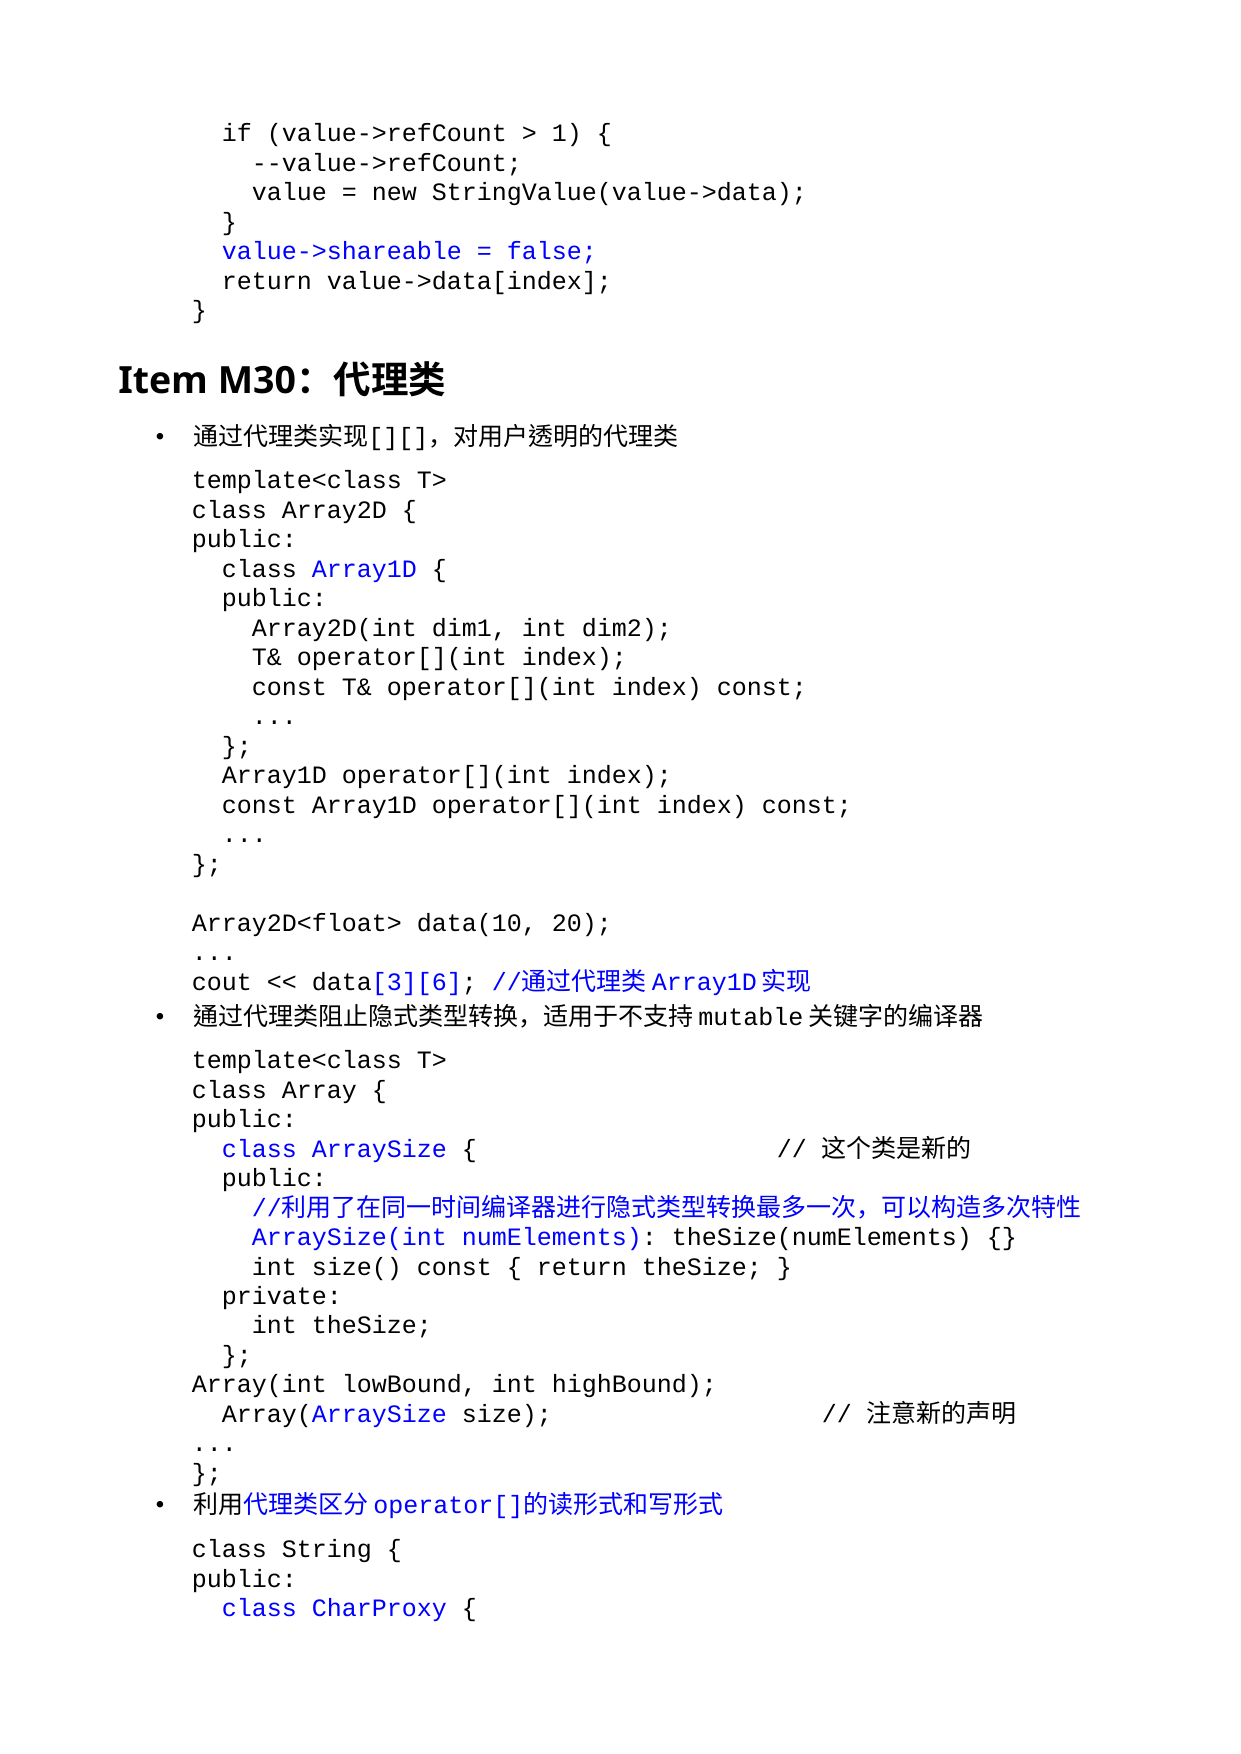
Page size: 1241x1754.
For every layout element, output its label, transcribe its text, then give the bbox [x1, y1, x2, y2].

text ... [192, 1428, 1122, 1458]
text cout << data[3][6]; //通过代理类Array1D实现 [192, 967, 1122, 996]
text int theSize; [192, 1310, 1122, 1340]
text }; [192, 1340, 1122, 1369]
text const Array1D operator[](int index) const; [192, 790, 1122, 819]
text public: [192, 1563, 1122, 1593]
text public: [192, 524, 1122, 554]
text }; [192, 731, 1122, 760]
text Array2D<float> data(10, 20); [192, 908, 1122, 937]
text public: [192, 583, 1122, 613]
text return value->data[index]; [192, 266, 1122, 295]
text public: [192, 1104, 1122, 1133]
text value->shareable = false; [192, 236, 1122, 266]
text private: [192, 1281, 1122, 1310]
subtitle Item M30：代理类 [118, 349, 1122, 404]
text public: [192, 1163, 1122, 1192]
text const T& operator[](int index) const; [192, 672, 1122, 701]
text Array(ArraySize size); // 注意新的声明 [192, 1399, 1122, 1428]
text } [192, 295, 1122, 324]
list 通过代理类实现[][]，对用户透明的代理类 [156, 416, 1122, 453]
text value = new StringValue(value->data); [192, 177, 1122, 207]
text class CharProxy { [192, 1593, 1122, 1622]
text if (value->refCount > 1) { [192, 118, 1122, 148]
text class Array { [192, 1074, 1122, 1104]
text ArraySize(int numElements): theSize(numElements) {} [192, 1222, 1122, 1251]
text //利用了在同一时间编译器进行隐式类型转换最多一次，可以构造多次特性 [192, 1192, 1122, 1222]
text Array2D(int dim1, int dim2); [192, 613, 1122, 642]
text class Array2D { [192, 495, 1122, 524]
text ... [192, 701, 1122, 731]
text }; [192, 849, 1122, 878]
list 通过代理类阻止隐式类型转换，适用于不支持mutable关键字的编译器 [156, 996, 1122, 1032]
text } [192, 207, 1122, 236]
list 利用代理类区分operator[]的读形式和写形式 [156, 1487, 1122, 1521]
text ... [192, 819, 1122, 849]
text ... [192, 937, 1122, 967]
text template<class T> [192, 465, 1122, 495]
text --value->refCount; [192, 148, 1122, 177]
text T& operator[](int index); [192, 642, 1122, 672]
text Array(int lowBound, int highBound); [192, 1369, 1122, 1399]
text template<class T> [192, 1045, 1122, 1074]
text class ArraySize { // 这个类是新的 [192, 1133, 1122, 1163]
text }; [192, 1458, 1122, 1487]
text class String { [192, 1534, 1122, 1563]
text int size() const { return theSize; } [192, 1251, 1122, 1281]
text Array1D operator[](int index); [192, 760, 1122, 790]
text class Array1D { [192, 554, 1122, 583]
